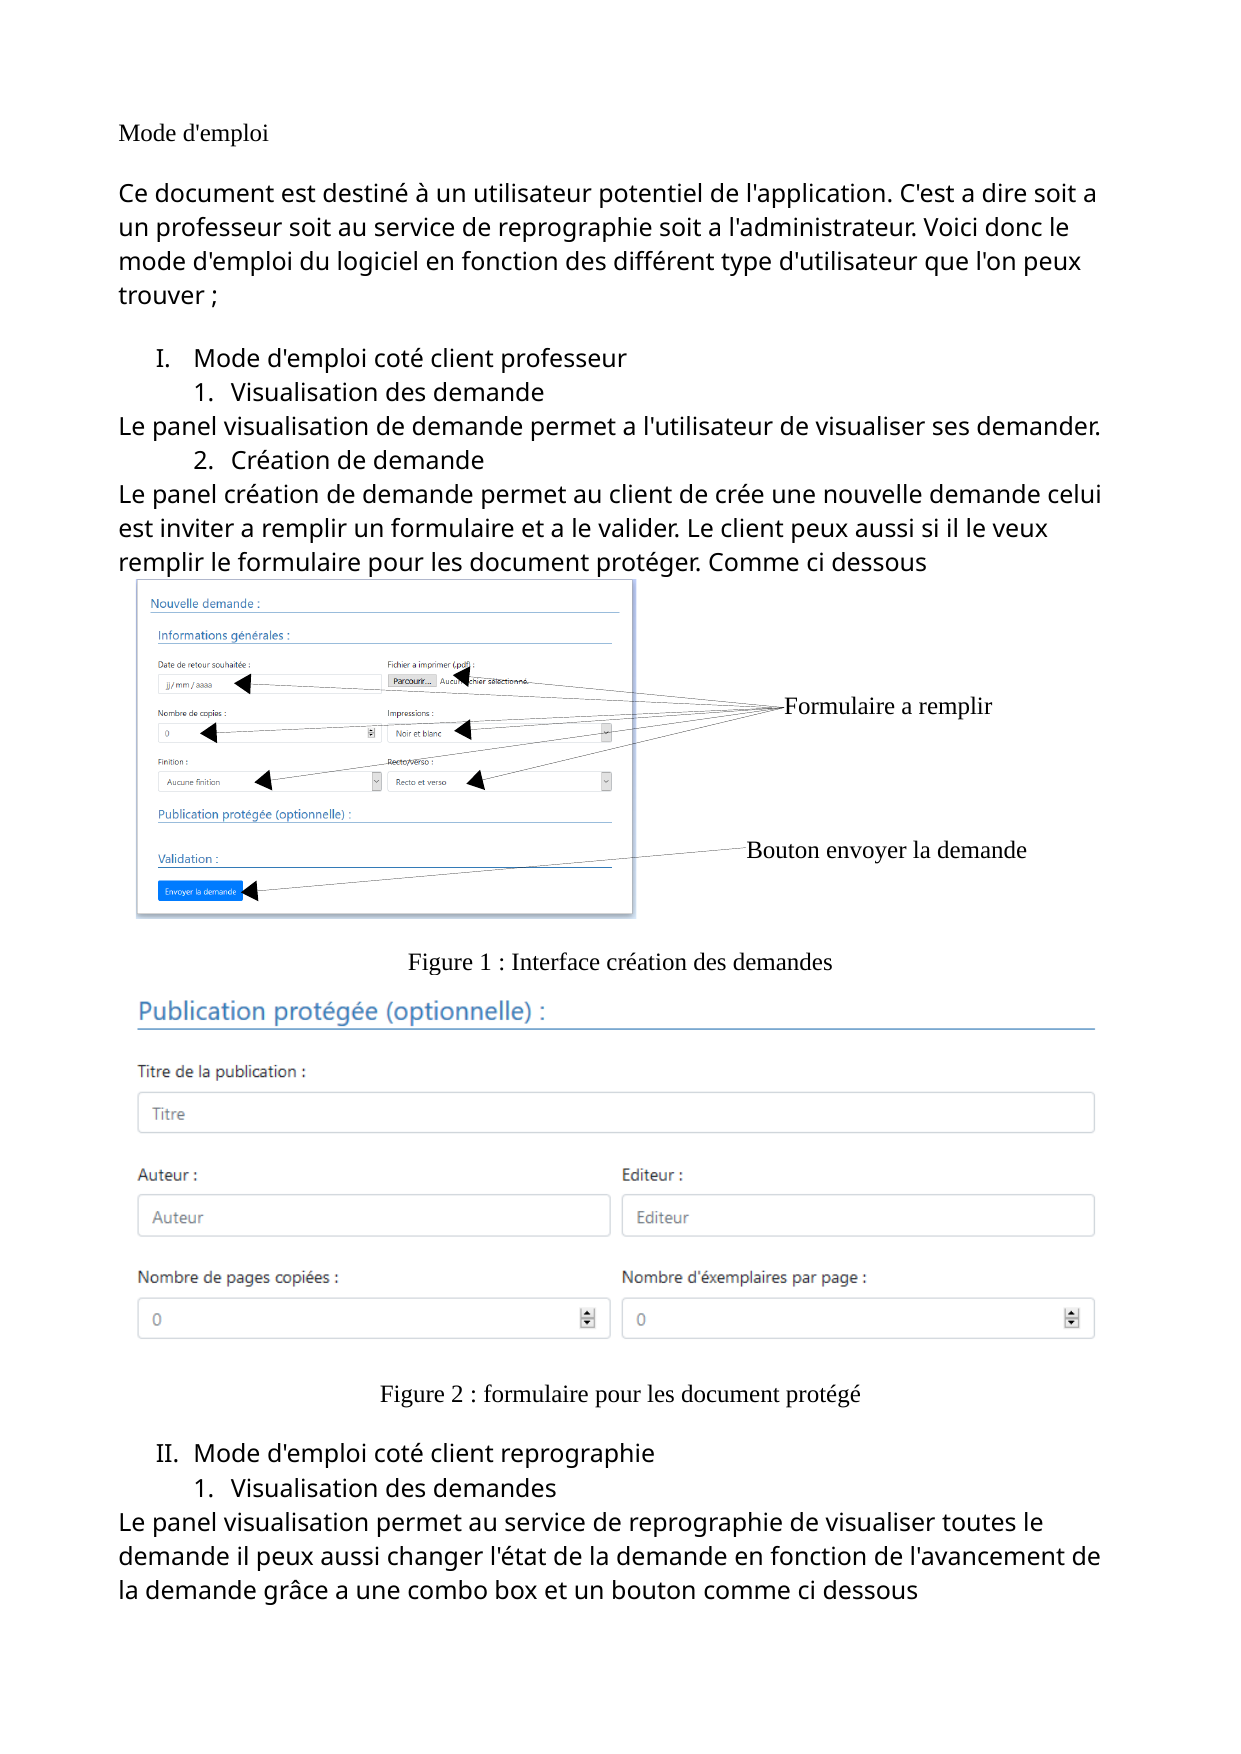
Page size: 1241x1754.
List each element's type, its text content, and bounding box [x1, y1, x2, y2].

table_header [637, 702, 756, 713]
table_header [637, 710, 759, 728]
picture [471, 715, 637, 729]
list Mode d'emploi coté client professeur [156, 341, 1122, 375]
text Le panel visualisation de demande permet a l'utilisateur de visualiser ses demander. [118, 409, 1122, 443]
picture [135, 579, 637, 919]
text Le panel visualisation permet au service de reprographie de visualiser toutes le demande il peux aussi changer l'état de la demande en fonction de l'avancement de la demande grâce a une combo box et un bouton comme ci dessous [118, 1504, 1122, 1606]
table_header [637, 712, 705, 717]
table_cell Figure 1 : Interface création des demandes [118, 947, 1122, 976]
table_header [637, 711, 765, 742]
table_header [637, 694, 756, 706]
list Visualisation des demandes [193, 1470, 1122, 1504]
table_cell [118, 976, 1122, 1379]
table_cell Figure 2 : formulaire pour les document protégé [118, 1379, 1122, 1407]
table_header [118, 579, 1122, 947]
picture [123, 975, 1117, 1350]
text Le panel création de demande permet au client de crée une nouvelle demande celui est inviter a remplir un formulaire et a le valider. Le client peux aussi si il le veux remplir le formulaire pour les document protéger. Comme ci dessous [118, 477, 1122, 579]
list Visualisation des demande [193, 375, 1122, 409]
list Création de demande [193, 443, 1122, 477]
text Mode d'emploi [118, 118, 1122, 147]
list Mode d'emploi coté client reprographie [156, 1436, 1122, 1470]
text Ce document est destiné à un utilisateur potentiel de l'application. C'est a dire soit a un professeur soit au service de reprographie soit a l'administrateur. Voici donc le mode d'emploi du logiciel en fonction des différent type d'utilisateur que l'on peux trouver ; [118, 176, 1122, 312]
